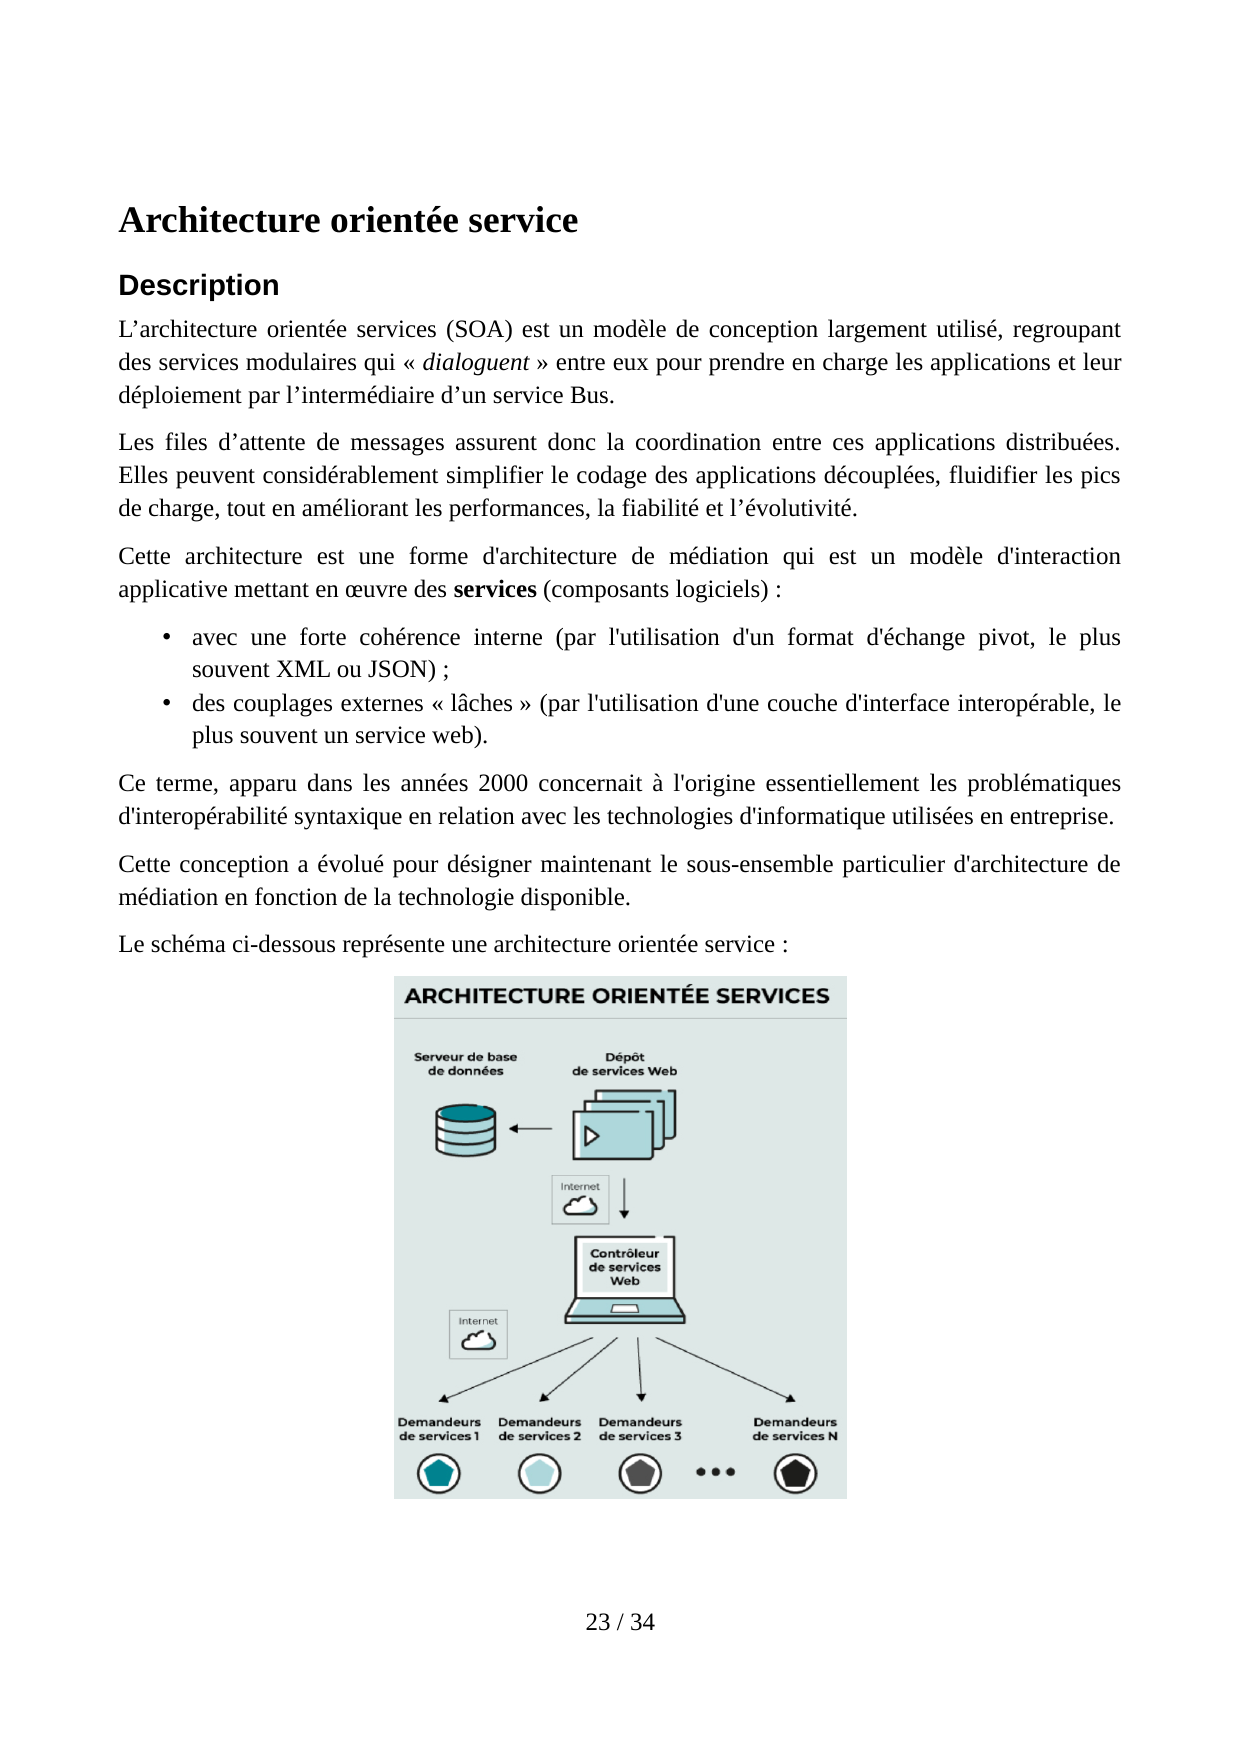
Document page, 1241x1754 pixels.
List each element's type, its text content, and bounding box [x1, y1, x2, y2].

text Cette architecture est une forme d'architecture de médiation qui est un modèle d'interaction applicative mettant en œuvre des services (composants logiciels) : [118, 541, 1122, 603]
text Ce terme, apparu dans les années 2000 concernait à l'origine essentiellement les problématiques d'interopérabilité syntaxique en relation avec les technologies d'informatique utilisées en entreprise. [118, 768, 1122, 830]
text L’architecture orientée services (SOA) est un modèle de conception largement utilisé, regroupant des services modulaires qui « dialoguent » entre eux pour prendre en charge les applications et leur déploiement par l’intermédiaire d’un service Bus. [118, 314, 1122, 408]
text Les files d’attente de messages assurent donc la coordination entre ces applications distribuées. Elles peuvent considérablement simplifier le codage des applications découplées, fluidifier les pics de charge, tout en améliorant les performances, la fiabilité et l’évolutivité. [118, 427, 1122, 522]
subtitle Description [118, 267, 1122, 301]
list avec une forte cohérence interne (par l'utilisation d'un format d'échange pivot, le plus souvent XML ou JSON) ; [162, 622, 1122, 683]
picture [394, 976, 847, 1499]
list des couplages externes « lâches » (par l'utilisation d'une couche d'interface interopérable, le plus souvent un service web). [162, 688, 1122, 749]
text Cette conception a évolué pour désigner maintenant le sous-ensemble particulier d'architecture de médiation en fonction de la technologie disponible. [118, 849, 1122, 911]
subtitle Architecture orientée service [118, 197, 1122, 240]
text Le schéma ci-dessous représente une architecture orientée service : [118, 929, 1122, 958]
